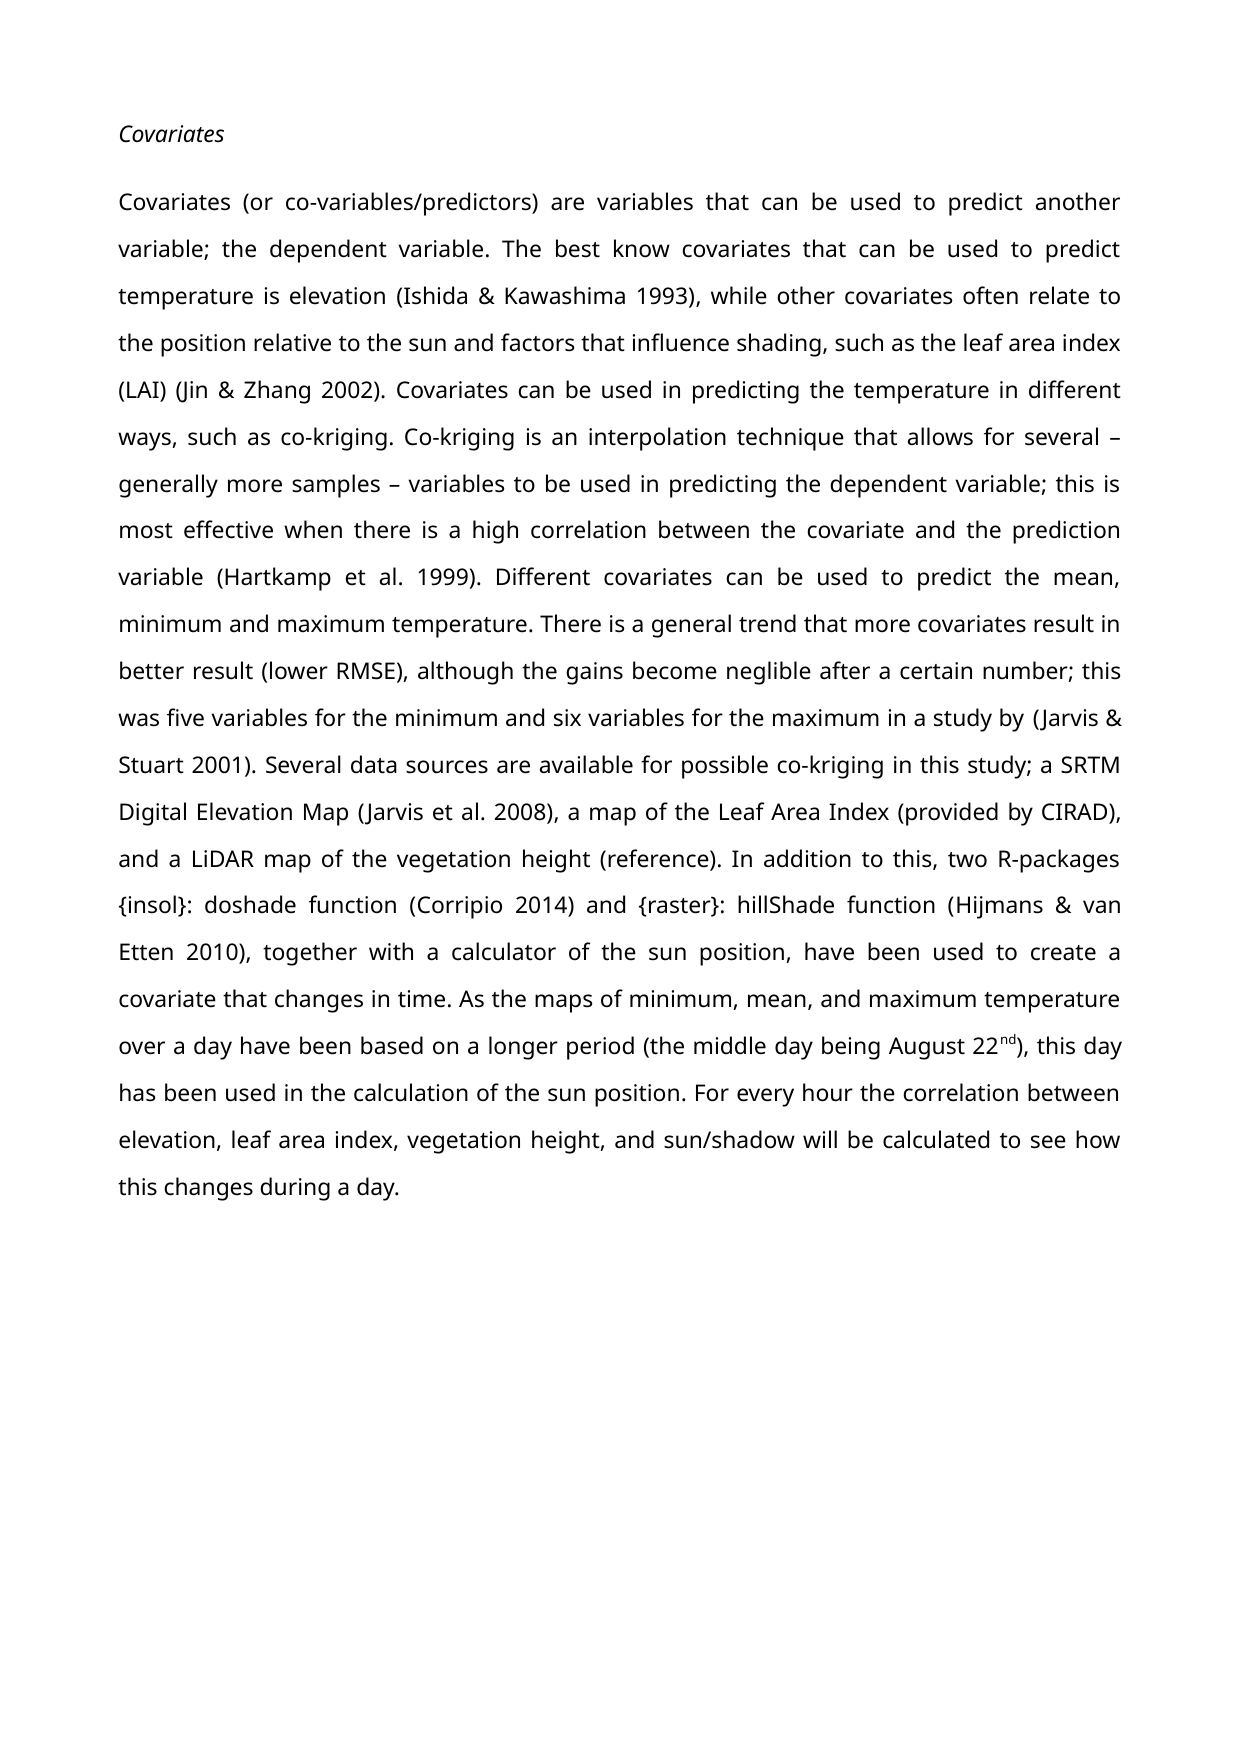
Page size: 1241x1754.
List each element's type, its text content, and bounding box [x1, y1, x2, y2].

text Covariates (or co-variables/predictors) are variables that can be used to predict another variable; the dependent variable. The best know covariates that can be used to predict temperature is elevation (Ishida & Kawashima 1993)⁠, while other covariates often relate to the position relative to the sun and factors that influence shading, such as the leaf area index (LAI) (Jin & Zhang 2002). Covariates can be used in predicting the temperature in different ways, such as co-kriging. Co-kriging is an interpolation technique that allows for several – generally more samples – variables to be used in predicting the dependent variable; this is most effective when there is a high correlation between the covariate and the prediction variable (Hartkamp et al. 1999). Different covariates can be used to predict the mean, minimum and maximum temperature. There is a general trend that more covariates result in better result (lower RMSE), although the gains become neglible after a certain number; this was five variables for the minimum and six variables for the maximum in a study by (Jarvis & Stuart 2001). Several data sources are available for possible co-kriging in this study; a SRTM Digital Elevation Map (Jarvis et al. 2008)⁠, a map of the Leaf Area Index (provided by CIRAD), and a LiDAR map of the vegetation height (reference). In addition to this, two R-packages {insol}: doshade function (Corripio 2014)⁠ ⁠and {raster}: hillShade function (Hijmans & van Etten 2010)⁠, together with a calculator of the sun position, have been used to create a covariate that changes in time. As the maps of minimum, mean, and maximum temperature over a day have been based on a longer period (the middle day being August 22nd), this day has been used in the calculation of the sun position. For every hour the correlation between elevation, leaf area index, vegetation height, and sun/shadow will be calculated to see how this changes during a day. ⁠⁠⁠⁠ [118, 186, 1122, 1202]
text Covariates [118, 118, 1122, 149]
